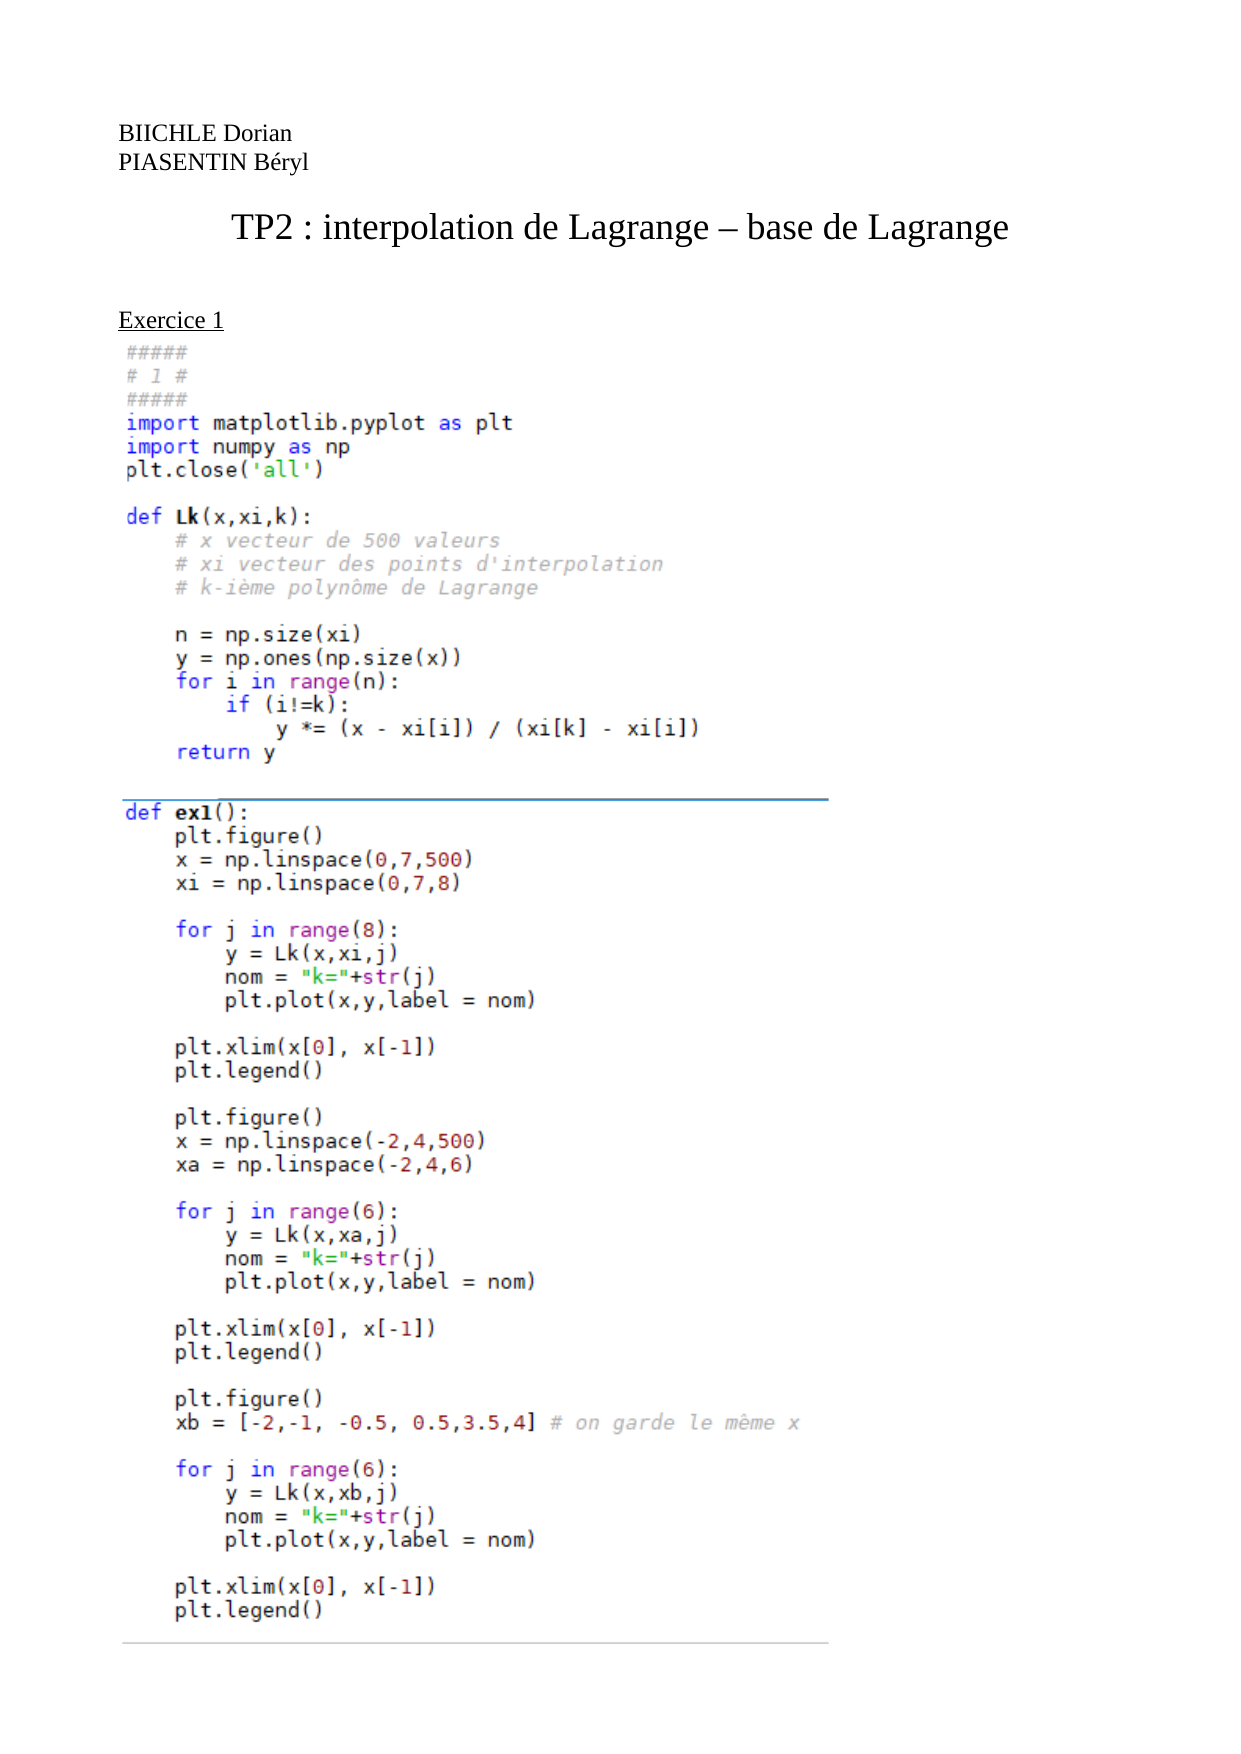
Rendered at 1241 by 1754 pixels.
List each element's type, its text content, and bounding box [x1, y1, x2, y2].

picture [122, 798, 829, 1644]
text TP2 : interpolation de Lagrange – base de Lagrange [118, 204, 1122, 247]
text BIICHLE Dorian [118, 118, 1122, 147]
text PIASENTIN Béryl [118, 147, 1122, 176]
picture [127, 333, 719, 778]
text Exercice 1 [118, 305, 1122, 334]
